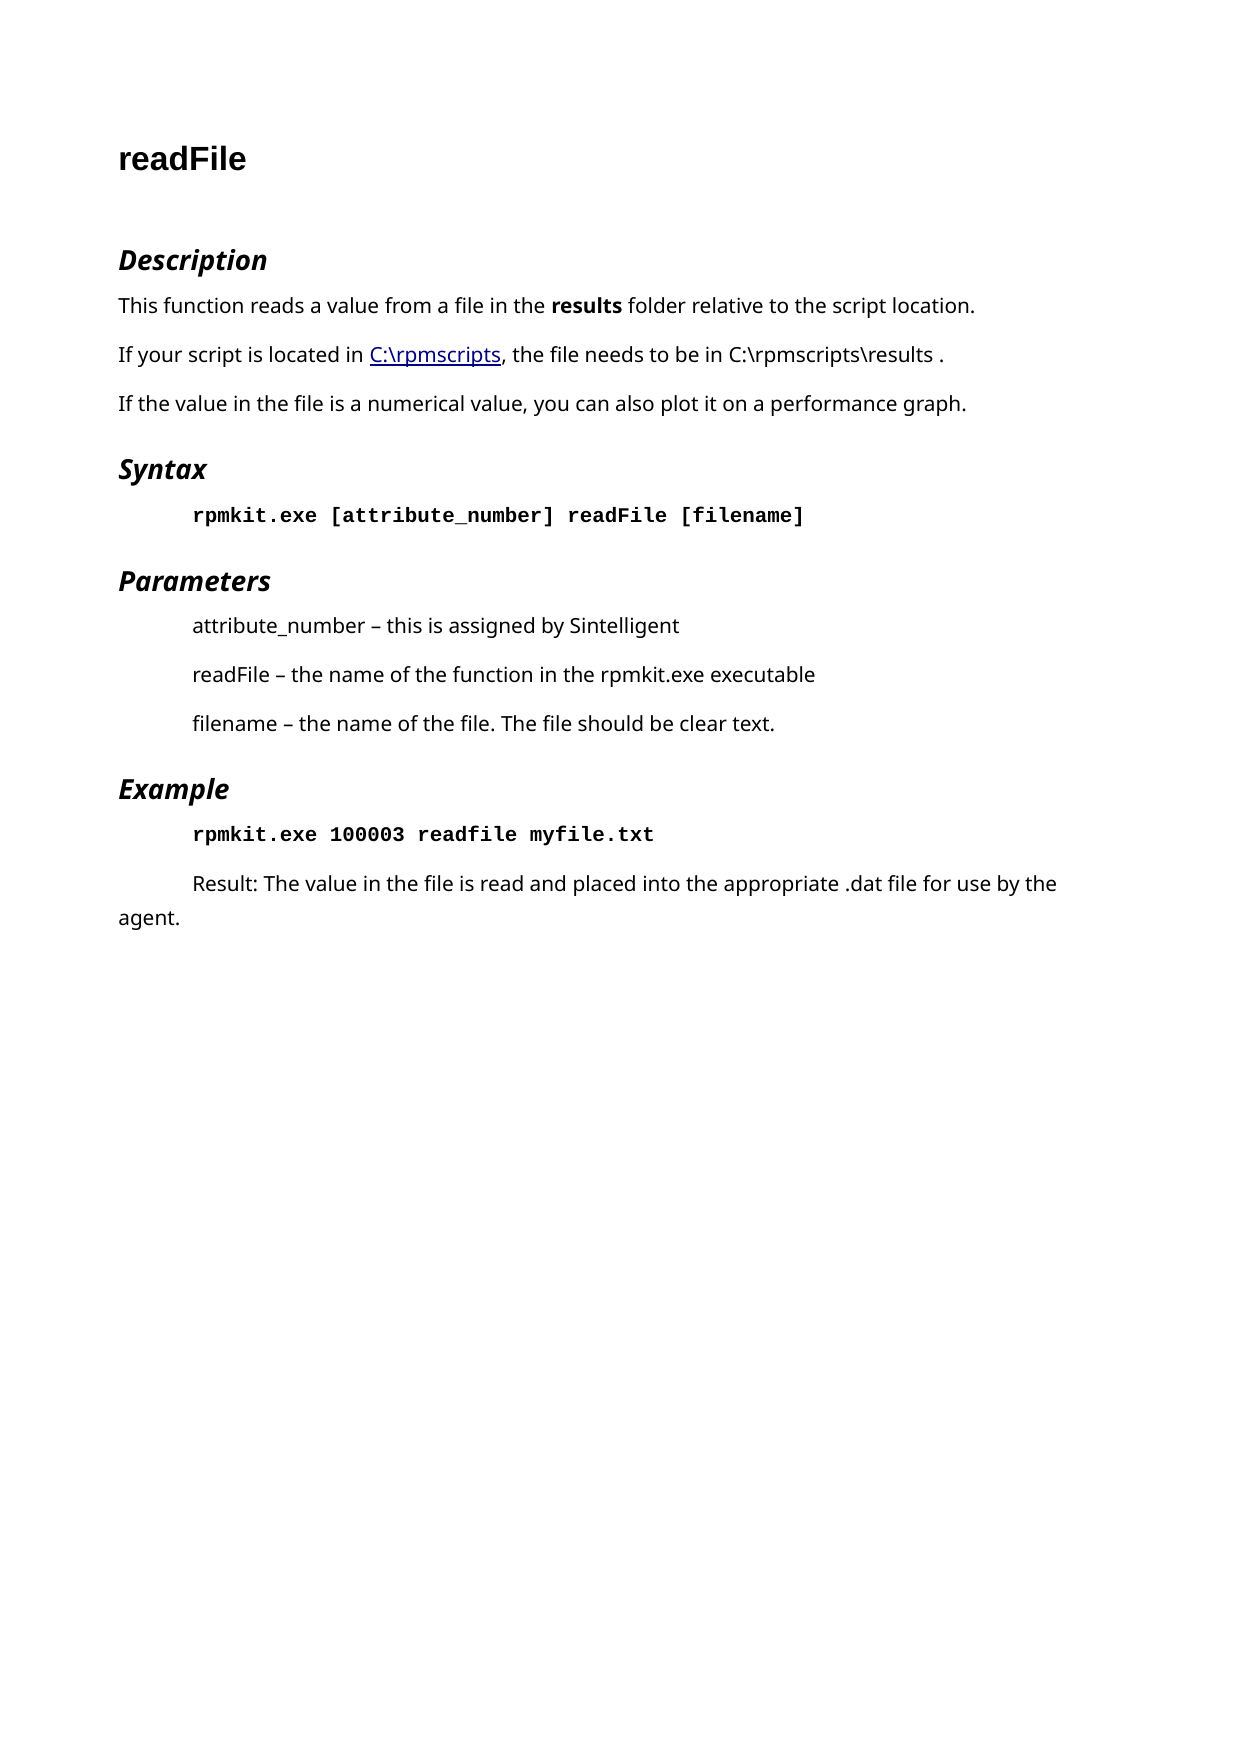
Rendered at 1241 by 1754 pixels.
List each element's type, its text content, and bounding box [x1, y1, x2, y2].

subtitle Description [118, 241, 1122, 279]
text Result: The value in the file is read and placed into the appropriate .dat file for use by the agent. [118, 869, 1122, 931]
text rpmkit.exe 100003 readfile myfile.txt [118, 820, 1122, 848]
text If the value in the file is a numerical value, you can also plot it on a performance graph. [118, 389, 1122, 417]
text If your script is located in C:\rpmscripts, the file needs to be in C:\rpmscripts\results . [118, 340, 1122, 368]
text readFile – the name of the function in the rpmkit.exe executable [118, 660, 1122, 689]
subtitle readFile [118, 139, 1122, 216]
subtitle Syntax [118, 450, 1122, 488]
text filename – the name of the file. The file should be clear text. [118, 709, 1122, 737]
subtitle Parameters [118, 561, 1122, 599]
text This function reads a value from a file in the results folder relative to the script location. [118, 291, 1122, 320]
text attribute_number – this is assigned by Sintelligent [118, 612, 1122, 640]
text rpmkit.exe [attribute_number] readFile [filename] [118, 500, 1122, 529]
subtitle Example [118, 770, 1122, 808]
